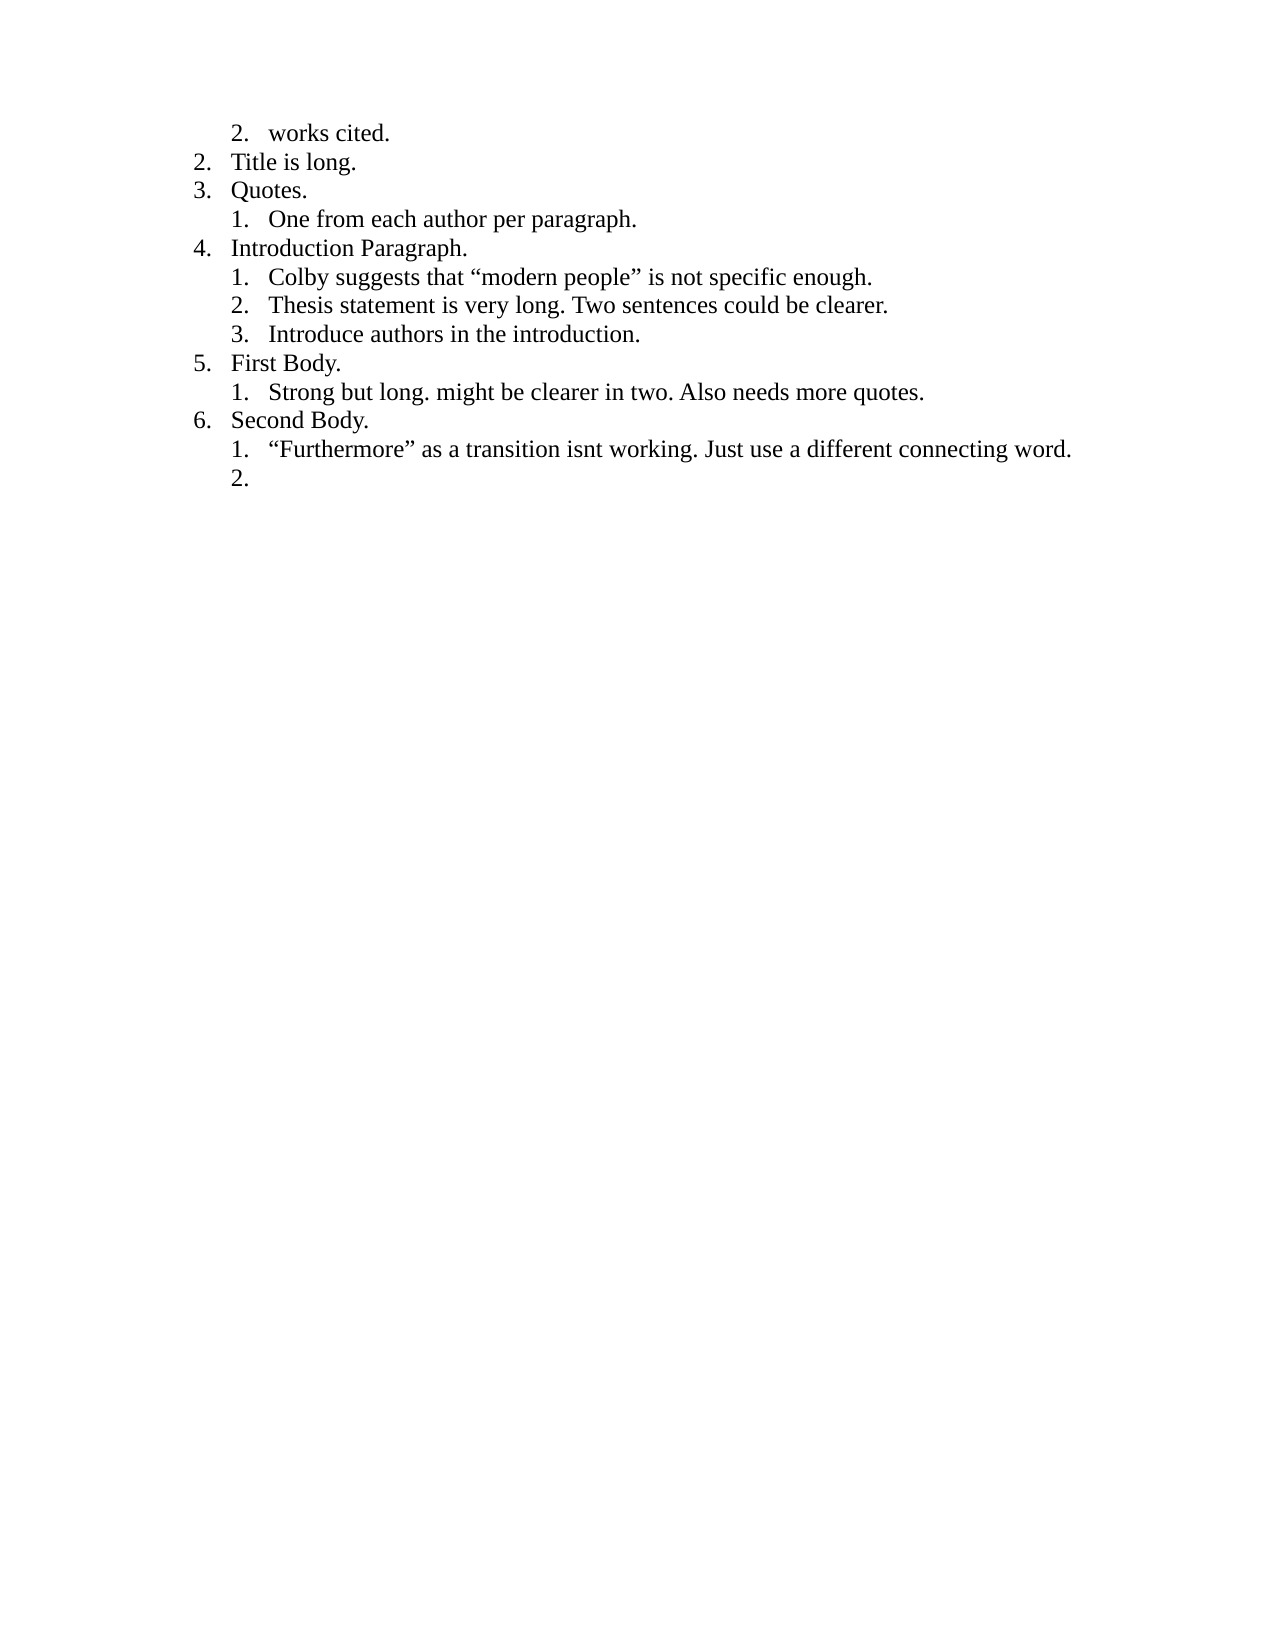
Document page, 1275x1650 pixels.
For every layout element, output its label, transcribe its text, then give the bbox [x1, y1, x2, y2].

list Strong but long. might be clearer in two. Also needs more quotes. [231, 377, 1157, 406]
list “Furthermore” as a transition isnt working. Just use a different connecting word. [231, 434, 1157, 463]
list Quotes. [193, 176, 1157, 204]
list Title is long. [193, 147, 1157, 176]
list Thesis statement is very long. Two sentences could be clearer. [231, 291, 1157, 319]
list Colby suggests that “modern people” is not specific enough. [231, 262, 1157, 291]
list Introduction Paragraph. [193, 233, 1157, 262]
list First Body. [193, 348, 1157, 377]
list Second Body. [193, 406, 1157, 434]
list works cited. [231, 118, 1157, 147]
list One from each author per paragraph. [231, 204, 1157, 233]
list Introduce authors in the introduction. [231, 319, 1157, 348]
